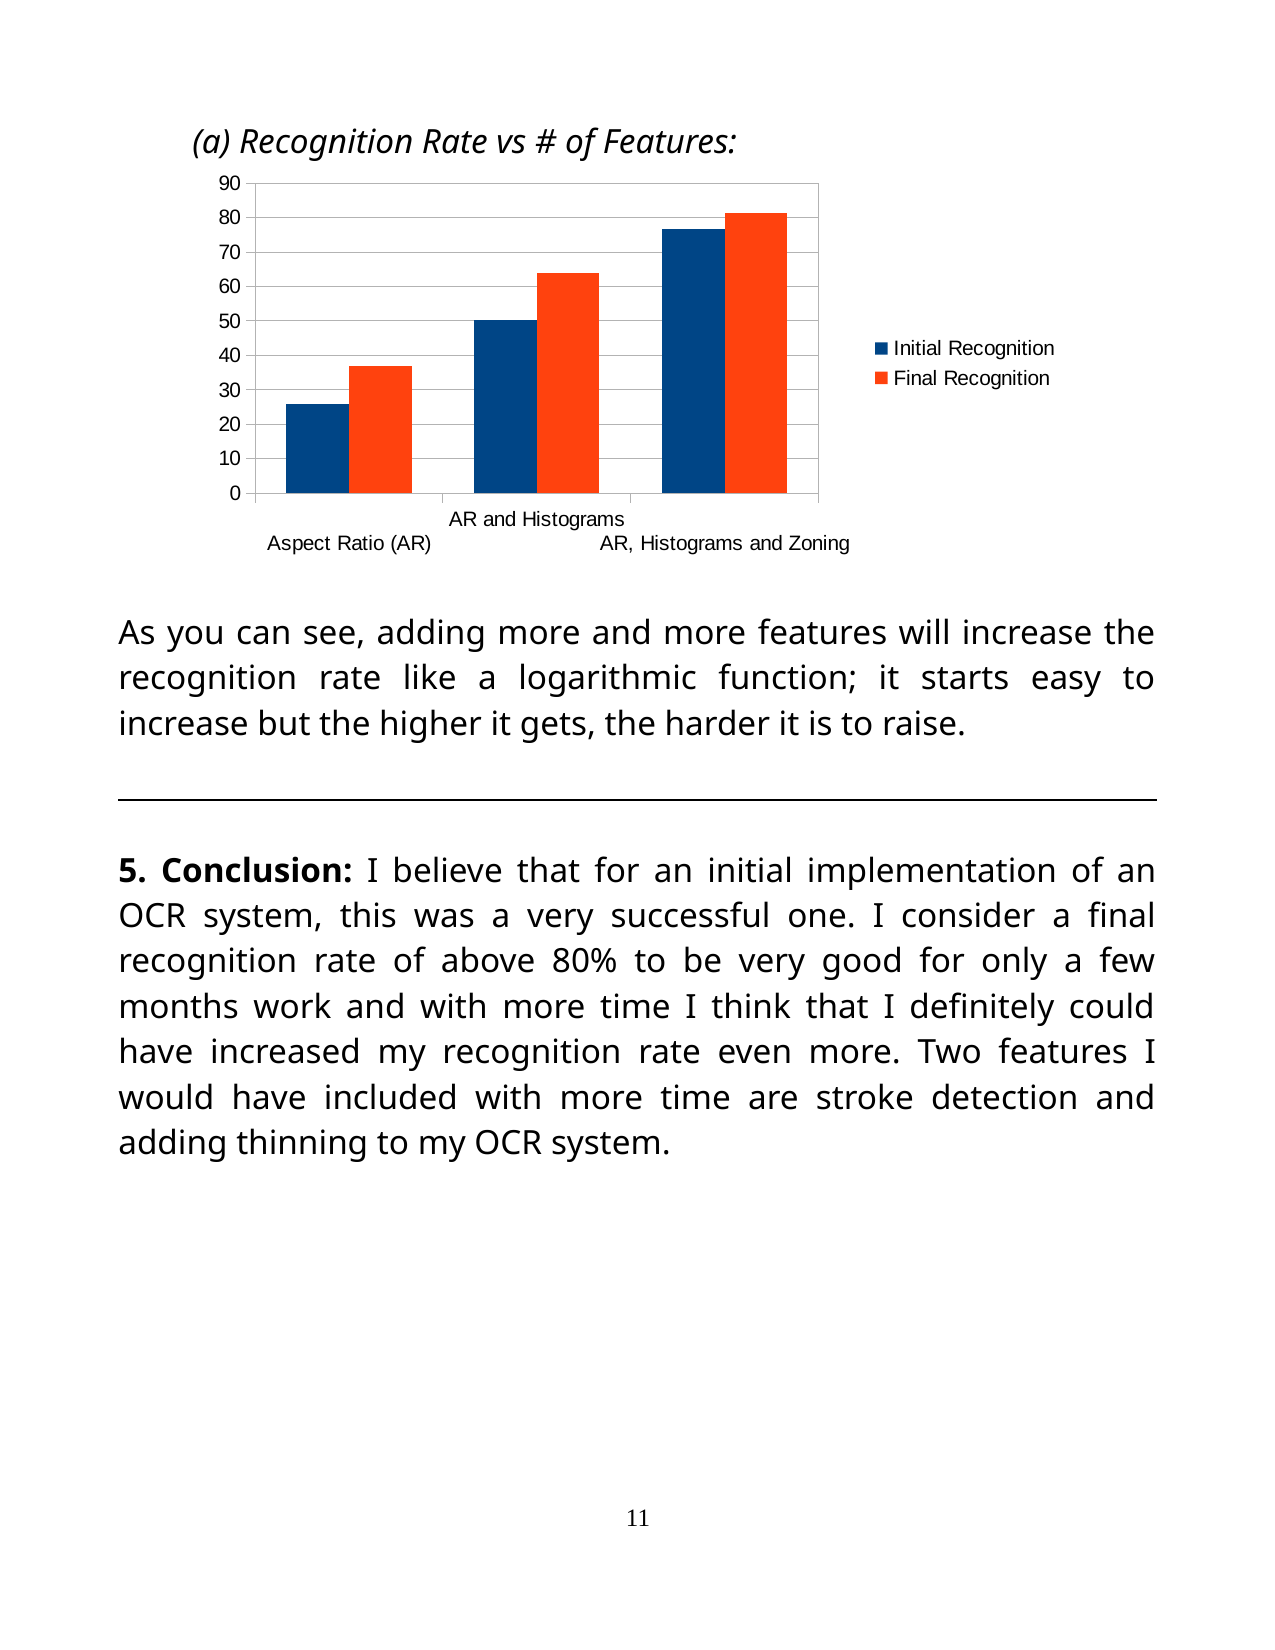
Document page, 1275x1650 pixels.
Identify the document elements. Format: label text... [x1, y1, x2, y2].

text (a) Recognition Rate vs # of Features: [118, 118, 1157, 163]
text As you can see, adding more and more features will increase the recognition rate like a logarithmic function; it starts easy to increase but the higher it gets, the harder it is to raise. [118, 608, 1157, 745]
text 5. Conclusion: I believe that for an initial implementation of an OCR system, this was a very successful one. I consider a final recognition rate of above 80% to be very good for only a few months work and with more time I think that I definitely could have increased my recognition rate even more. Two features I would have included with more time are stroke detection and adding thinning to my OCR system. [118, 846, 1157, 1164]
